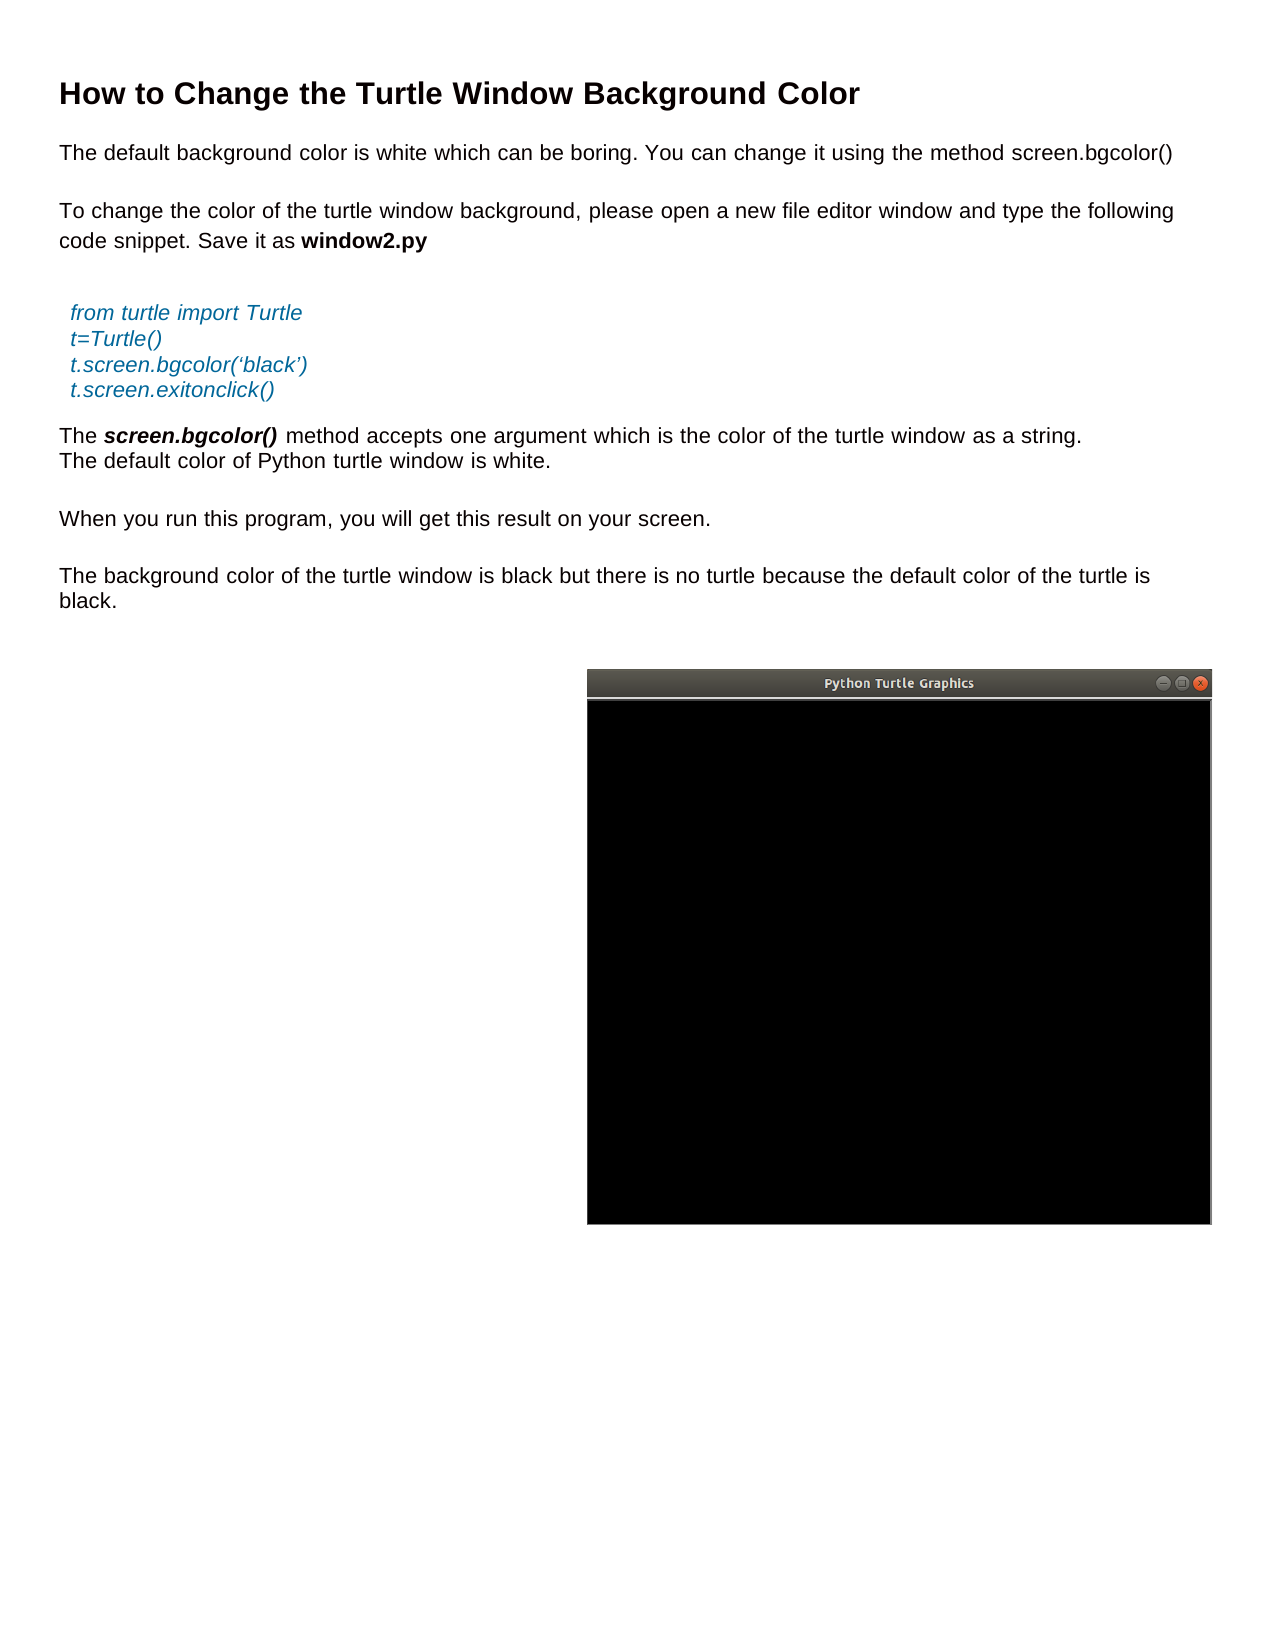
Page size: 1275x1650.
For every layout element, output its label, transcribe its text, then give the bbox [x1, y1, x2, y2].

text t=Turtle() [70, 326, 1229, 351]
text When you run this program, you will get this result on your screen. [59, 505, 1229, 531]
text The screen.bgcolor() method accepts one argument which is the color of the turtle window as a string. The default color of Python turtle window is white. [59, 423, 1087, 473]
text from turtle import Turtle [70, 300, 1229, 325]
text t.screen.exitonclick() [70, 377, 1229, 402]
text How to Change the Turtle Window Background Color [59, 75, 1229, 111]
picture [587, 669, 1213, 1225]
text To change the color of the turtle window background, please open a new file editor window and type the following code snippet. Save it as window2.py [59, 198, 1183, 253]
text The default background color is white which can be boring. You can change it using the method screen.bgcolor() [59, 140, 1229, 165]
text The background color of the turtle window is black but there is no turtle because the default color of the turtle is black. [59, 562, 1162, 613]
text t.screen.bgcolor(‘black’) [70, 351, 1229, 377]
